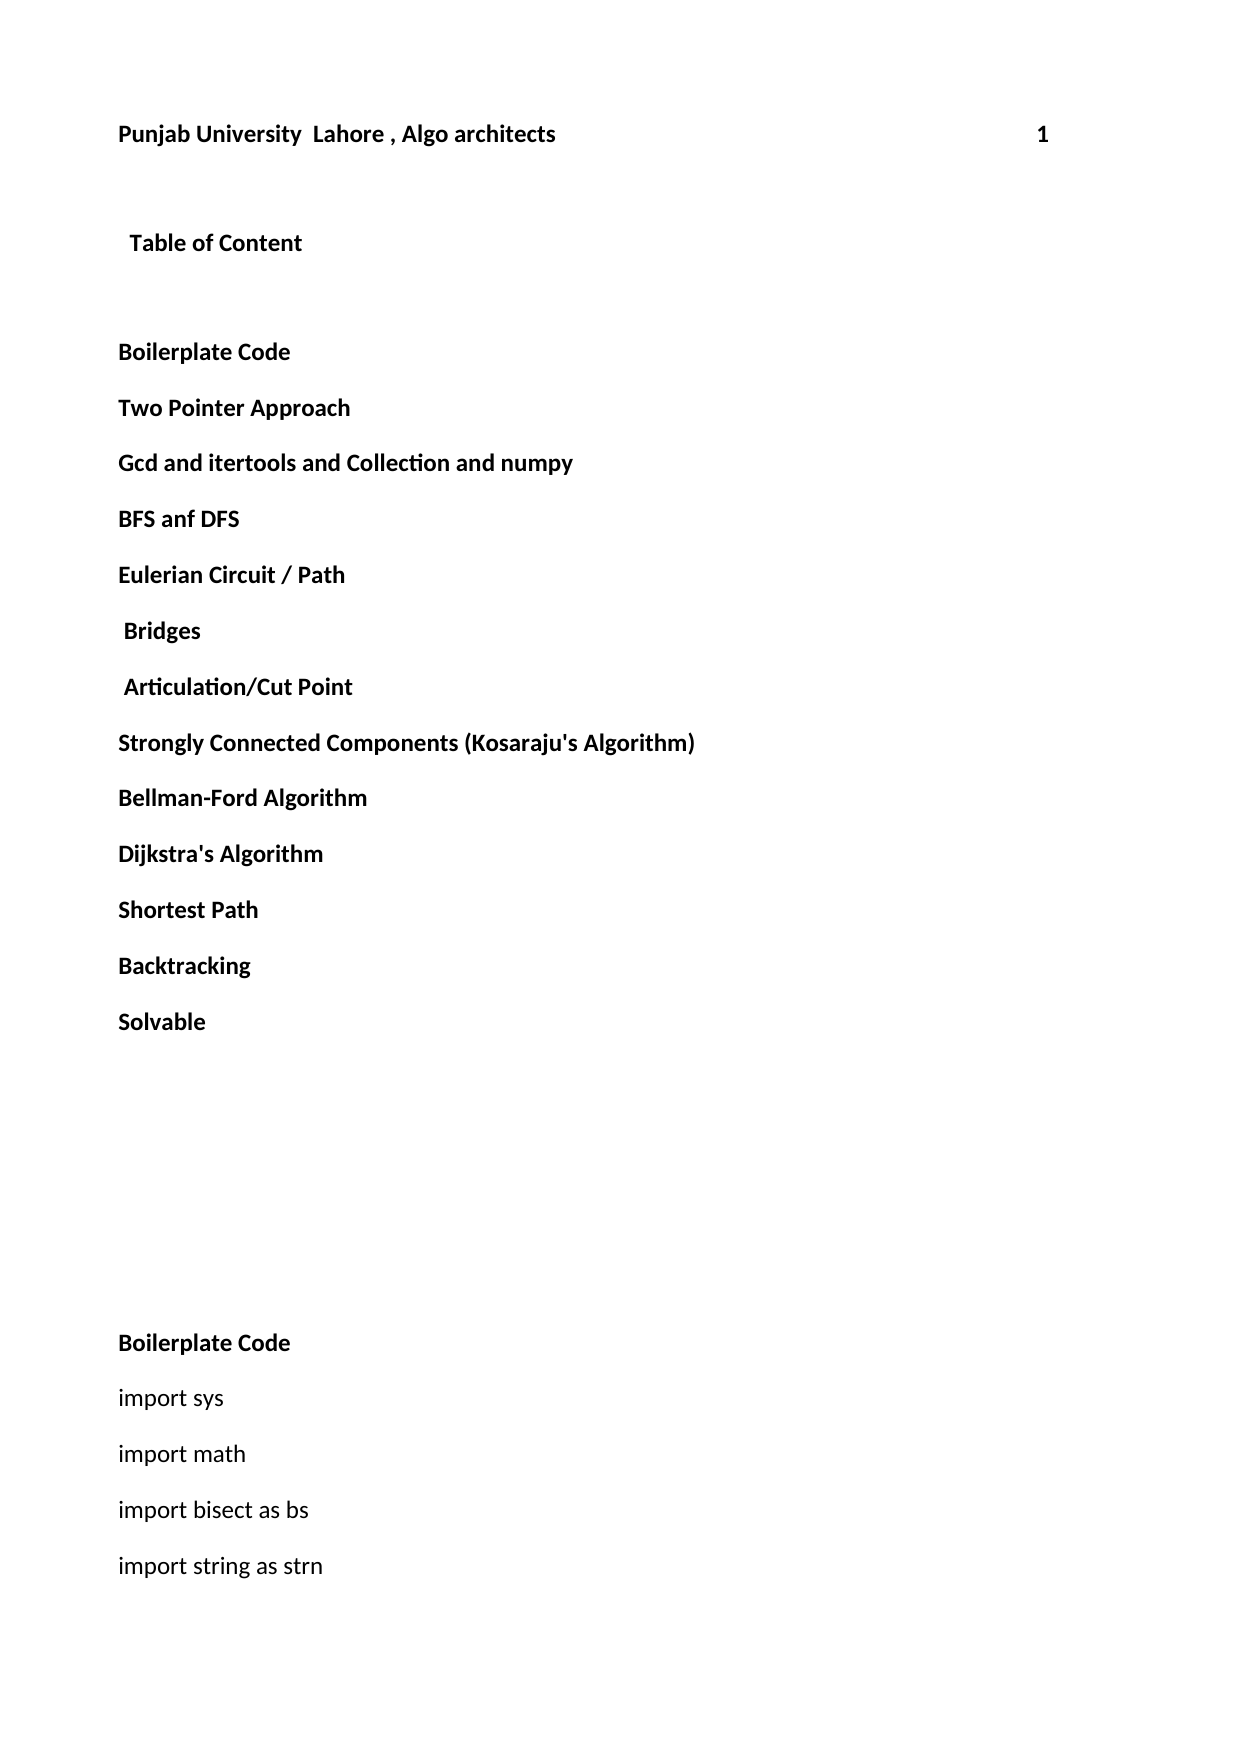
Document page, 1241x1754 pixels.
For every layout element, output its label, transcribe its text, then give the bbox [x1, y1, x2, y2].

text Backtracking [118, 950, 1122, 981]
text BFS anf DFS [118, 503, 1122, 534]
text Articulation/Cut Point [118, 671, 1122, 701]
text Boilerplate Code [118, 336, 1122, 366]
text Shortest Path [118, 894, 1122, 925]
text Table of Content [118, 227, 1122, 257]
text Solvable [118, 1006, 1122, 1036]
text import bisect as bs [118, 1494, 1122, 1525]
text Two Pointer Approach [118, 392, 1122, 422]
text import sys [118, 1383, 1122, 1413]
text Punjab University Lahore , Algo architects 1 [118, 118, 1122, 149]
text Bridges [118, 615, 1122, 646]
text import string as strn [118, 1550, 1122, 1581]
text Boilerplate Code [118, 1327, 1122, 1357]
text import math [118, 1438, 1122, 1469]
text Gcd and itertools and Collection and numpy [118, 447, 1122, 478]
text Eulerian Circuit / Path [118, 559, 1122, 590]
text Dijkstra's Algorithm [118, 838, 1122, 869]
text Strongly Connected Components (Kosaraju's Algorithm) [118, 727, 1122, 757]
text Bellman-Ford Algorithm [118, 782, 1122, 813]
